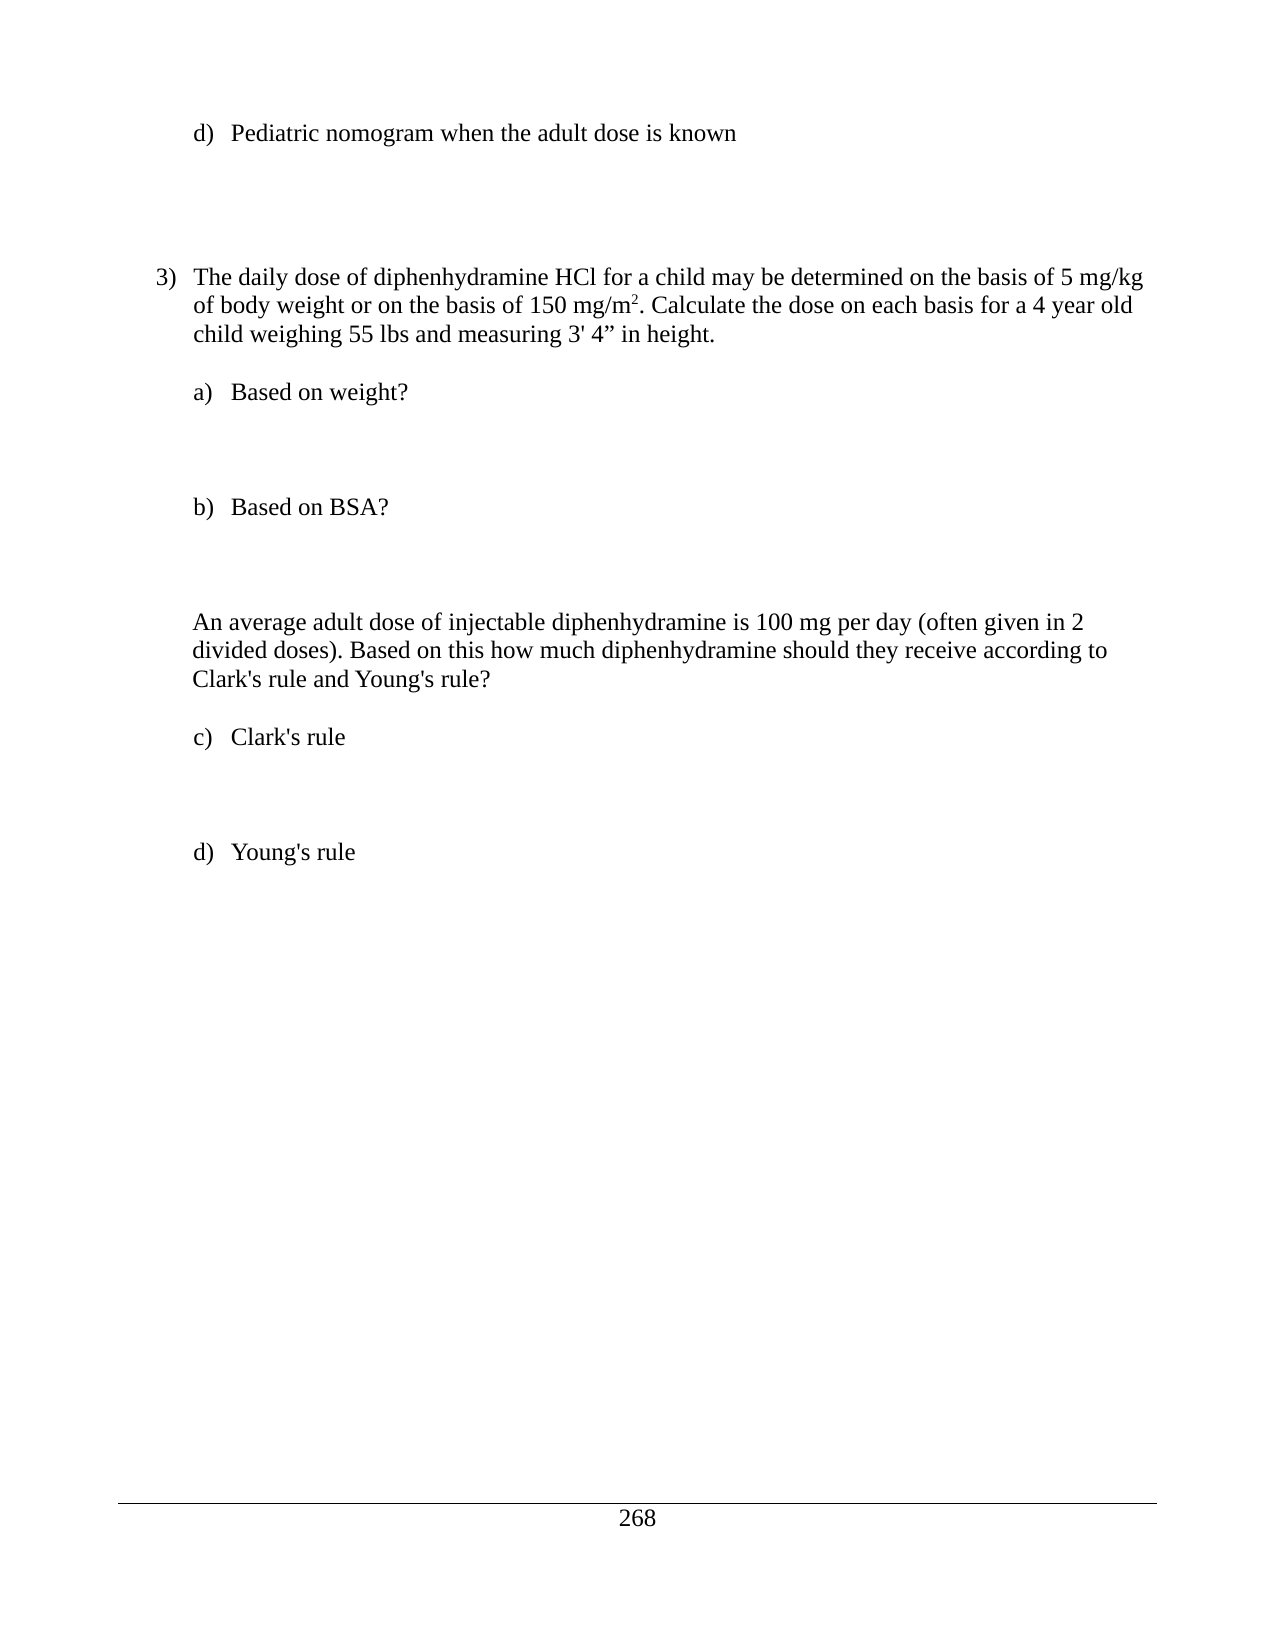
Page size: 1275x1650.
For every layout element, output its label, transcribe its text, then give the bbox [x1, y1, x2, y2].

text An average adult dose of injectable diphenhydramine is 100 mg per day (often given in 2 divided doses). Based on this how much diphenhydramine should they receive according to Clark's rule and Young's rule? [192, 607, 1157, 693]
list Pediatric nomogram when the adult dose is known [193, 118, 1157, 147]
list Based on BSA? [193, 492, 1157, 521]
list Clark's rule [193, 722, 1157, 751]
list Based on weight? [193, 377, 1157, 406]
list Young's rule [193, 837, 1157, 866]
list The daily dose of diphenhydramine HCl for a child may be determined on the basis of 5 mg/kg of body weight or on the basis of 150 mg/m2. Calculate the dose on each basis for a 4 year old child weighing 55 lbs and measuring 3' 4” in height. [156, 262, 1157, 348]
